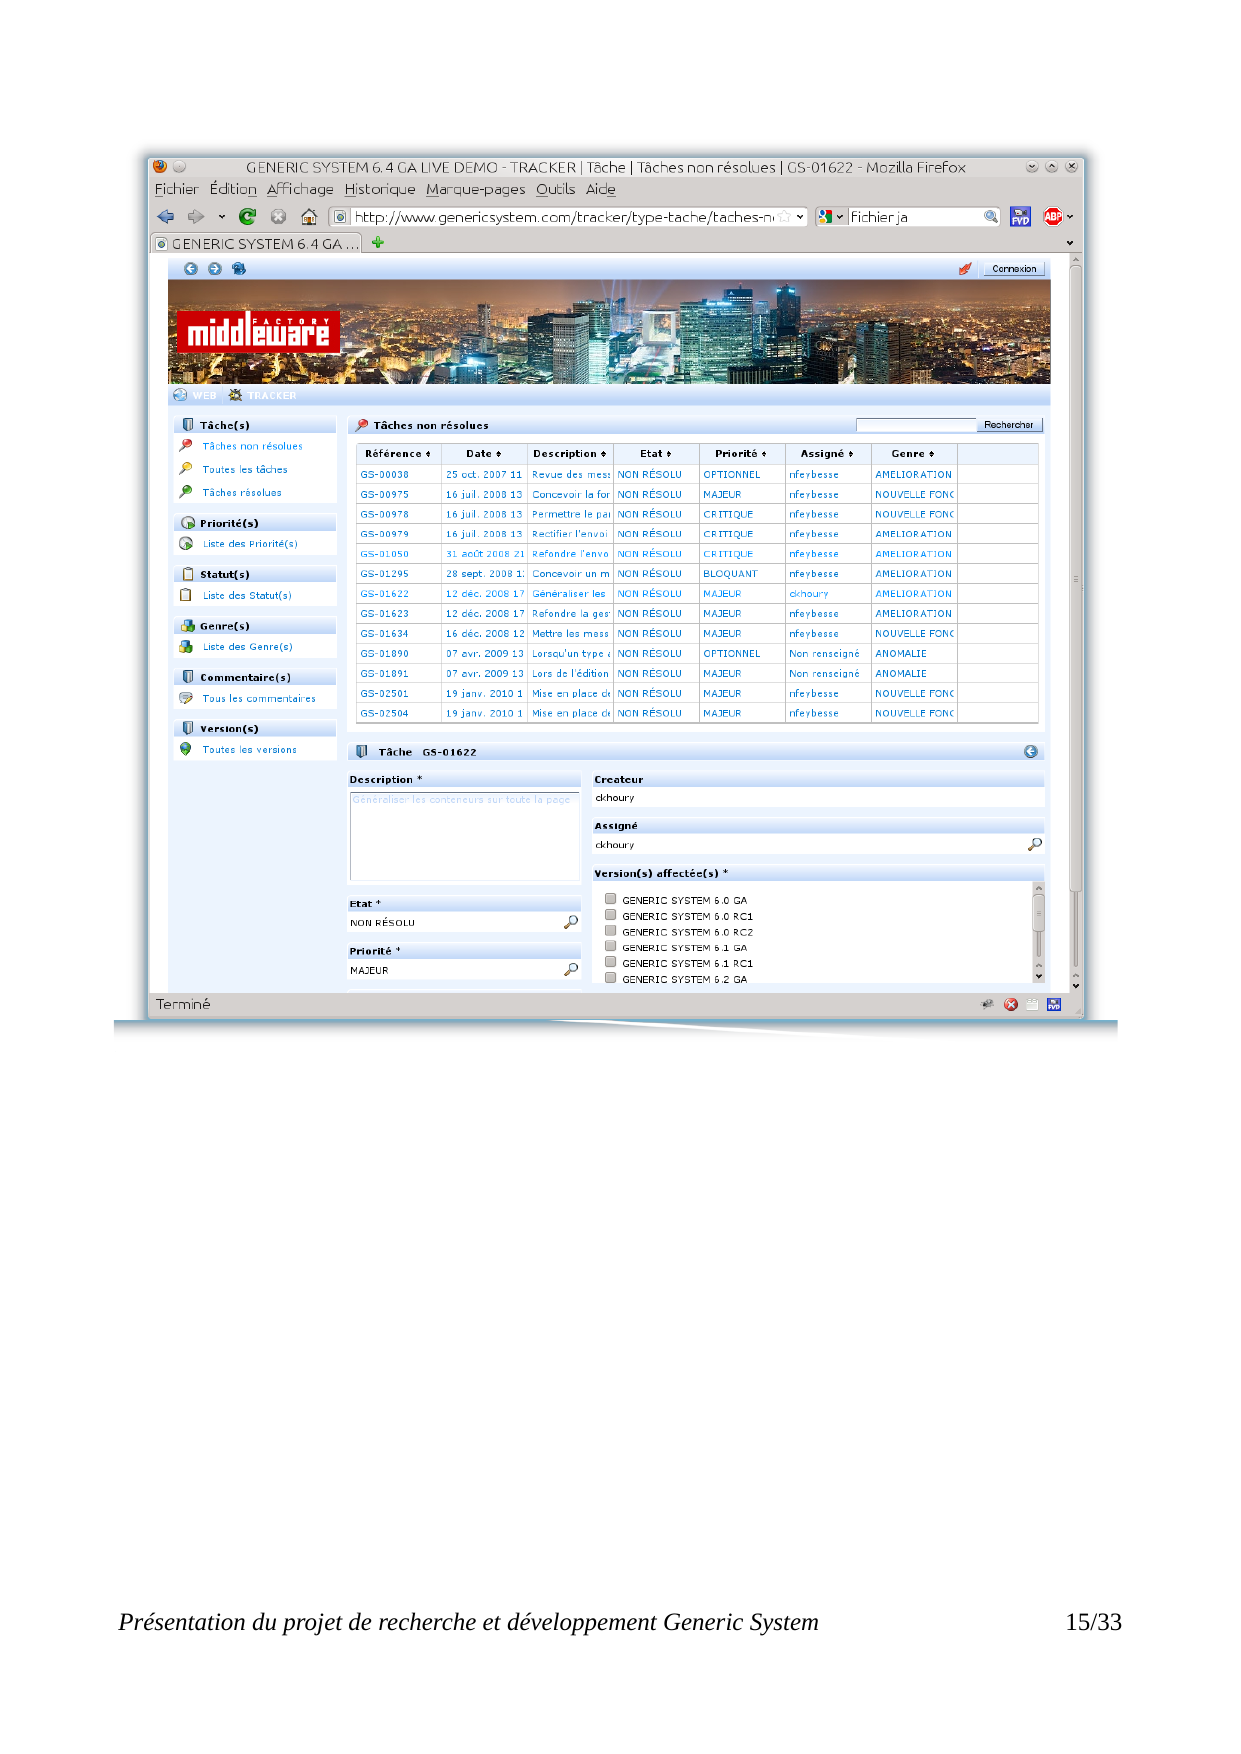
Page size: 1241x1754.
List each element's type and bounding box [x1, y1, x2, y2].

picture [113, 124, 1118, 1052]
